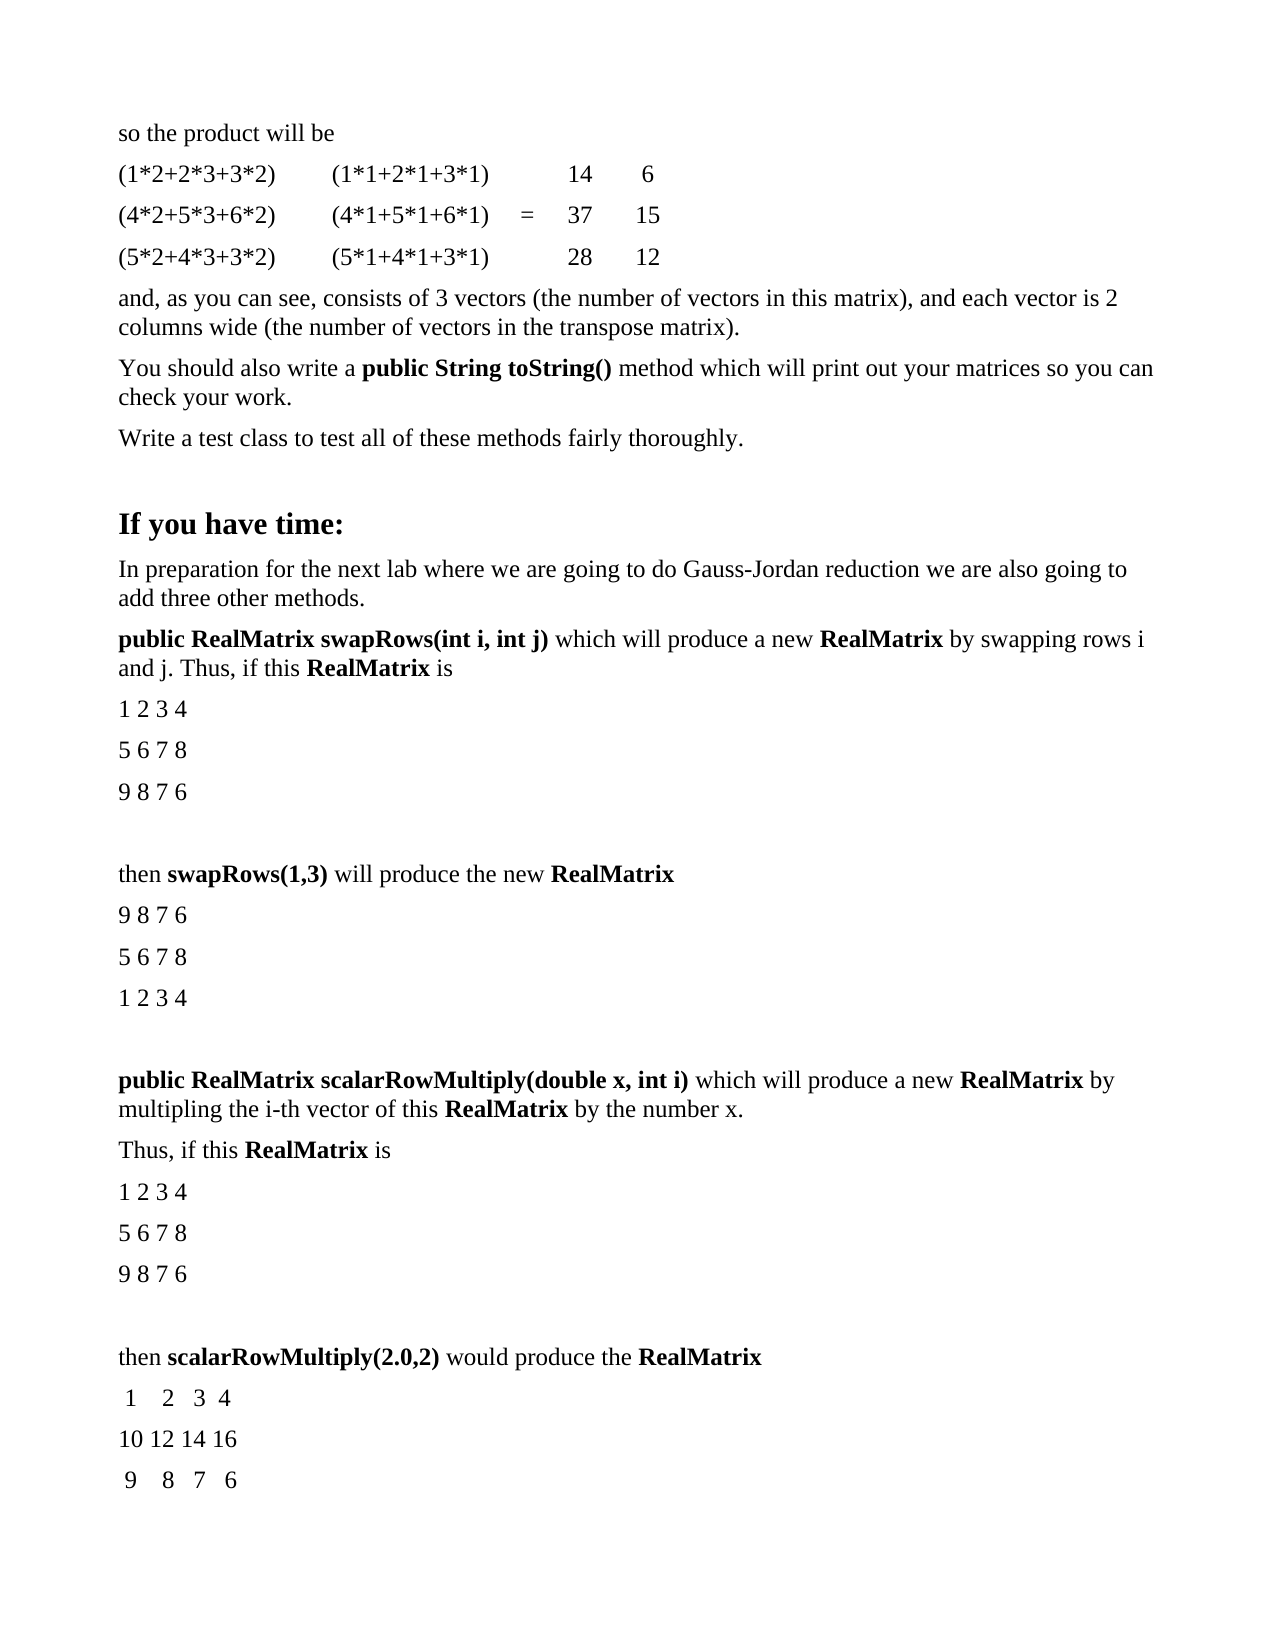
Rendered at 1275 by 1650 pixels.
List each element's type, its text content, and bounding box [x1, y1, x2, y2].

text then scalarRowMultiply(2.0,2) would produce the RealMatrix [118, 1342, 1157, 1370]
text In preparation for the next lab where we are going to do Gauss-Jordan reduction we are also going to add three other methods. [118, 554, 1157, 612]
text public RealMatrix swapRows(int i, int j) which will produce a new RealMatrix by swapping rows i and j. Thus, if this RealMatrix is [118, 624, 1157, 682]
text then swapRows(1,3) will produce the new RealMatrix [118, 859, 1157, 888]
text public RealMatrix scalarRowMultiply(double x, int i) which will produce a new RealMatrix by multipling the i-th vector of this RealMatrix by the number x. [118, 1065, 1157, 1123]
text 9 8 7 6 [118, 1259, 1157, 1288]
text 1 2 3 4 [118, 1177, 1157, 1205]
text If you have time: [118, 506, 1157, 542]
text 10 12 14 16 [118, 1424, 1157, 1453]
text You should also write a public String toString() method which will print out your matrices so you can check your work. [118, 353, 1157, 411]
text Thus, if this RealMatrix is [118, 1135, 1157, 1164]
text (4*2+5*3+6*2) (4*1+5*1+6*1) = 37 15 [118, 201, 1157, 229]
text 1 2 3 4 [118, 983, 1157, 1012]
text 1 2 3 4 [118, 1383, 1157, 1412]
text 9 8 7 6 [118, 1465, 1157, 1494]
text so the product will be [118, 118, 1157, 147]
text 9 8 7 6 [118, 777, 1157, 805]
text 9 8 7 6 [118, 900, 1157, 929]
text 5 6 7 8 [118, 942, 1157, 970]
text Write a test class to test all of these methods fairly thoroughly. [118, 423, 1157, 452]
text 5 6 7 8 [118, 1218, 1157, 1247]
text 5 6 7 8 [118, 735, 1157, 764]
text and, as you can see, consists of 3 vectors (the number of vectors in this matrix), and each vector is 2 columns wide (the number of vectors in the transpose matrix). [118, 283, 1157, 341]
text (5*2+4*3+3*2) (5*1+4*1+3*1) 28 12 [118, 242, 1157, 271]
text (1*2+2*3+3*2) (1*1+2*1+3*1) 14 6 [118, 159, 1157, 188]
text 1 2 3 4 [118, 694, 1157, 723]
